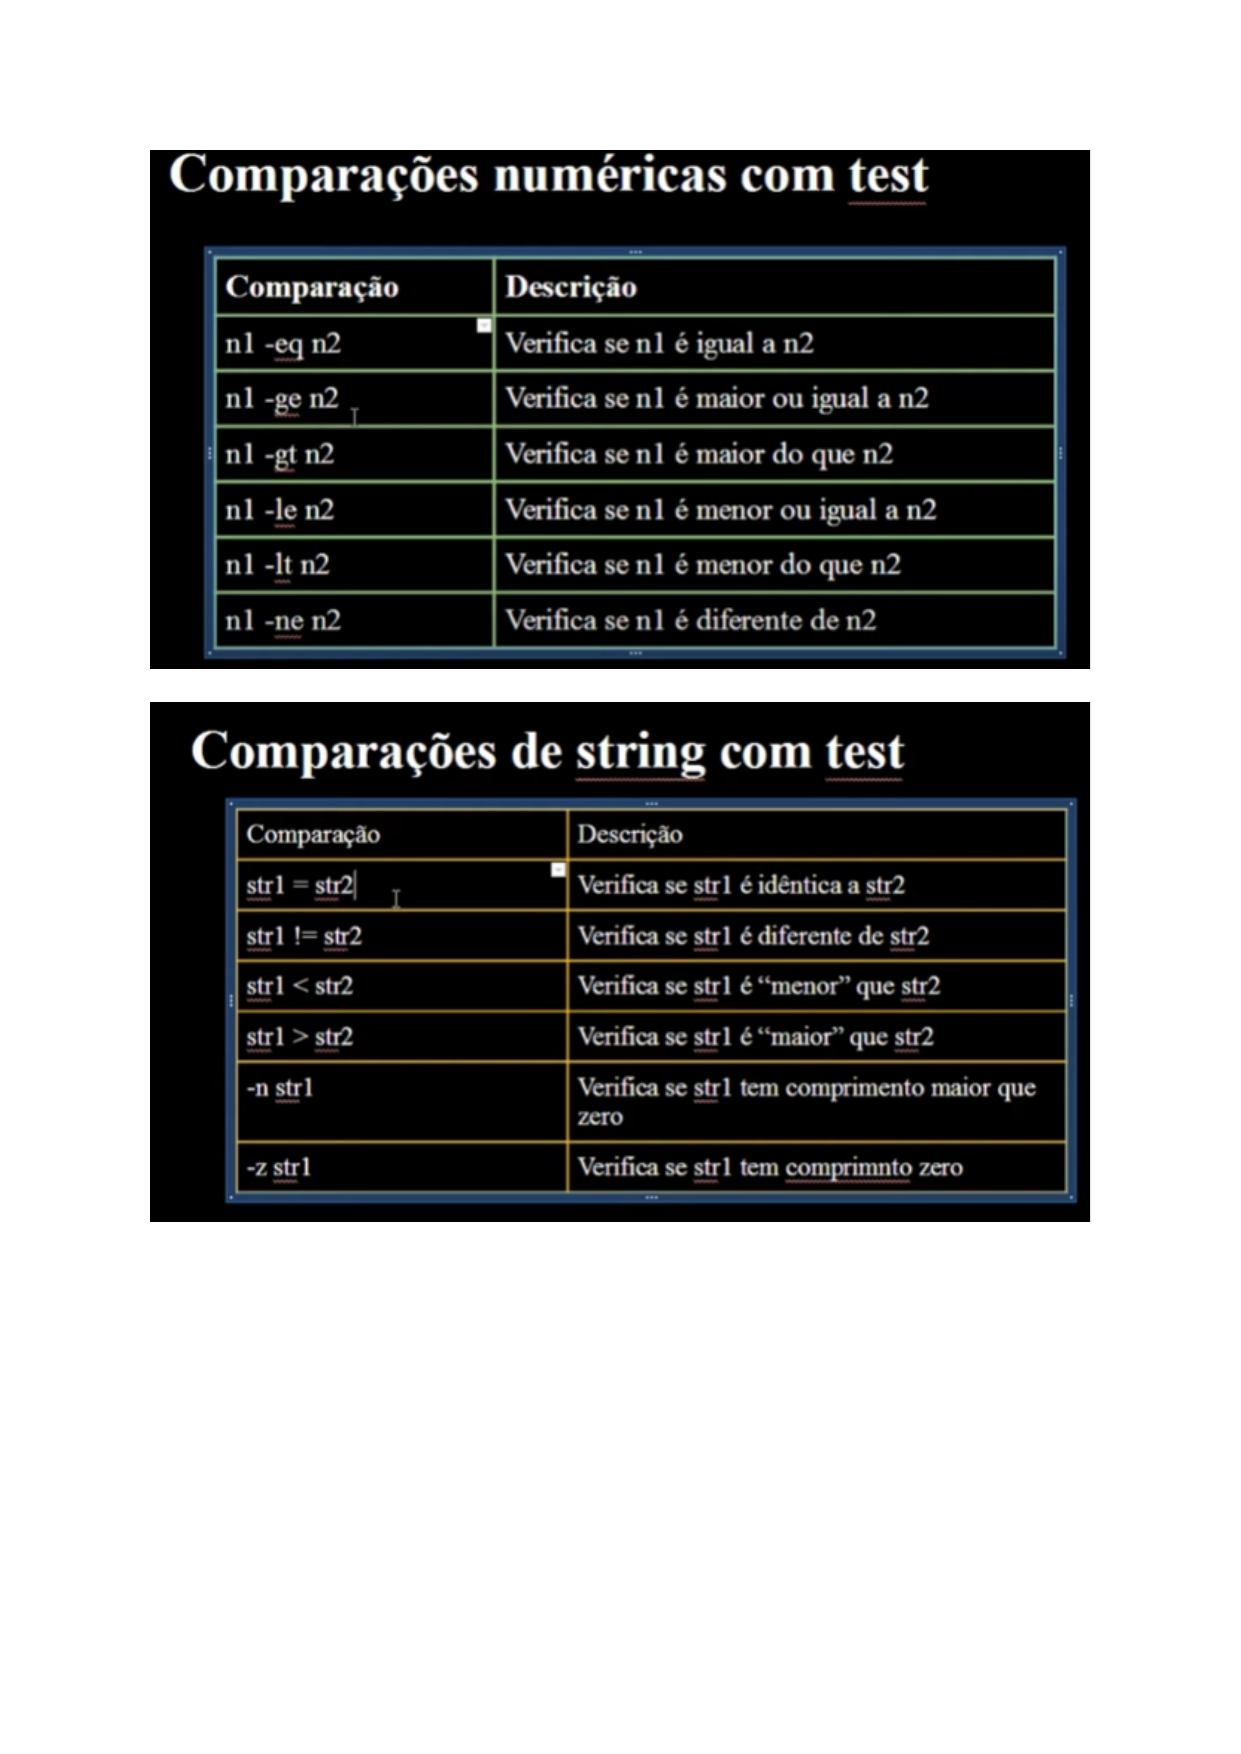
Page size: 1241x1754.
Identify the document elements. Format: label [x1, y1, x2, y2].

picture [150, 150, 1091, 669]
picture [150, 702, 1091, 1222]
